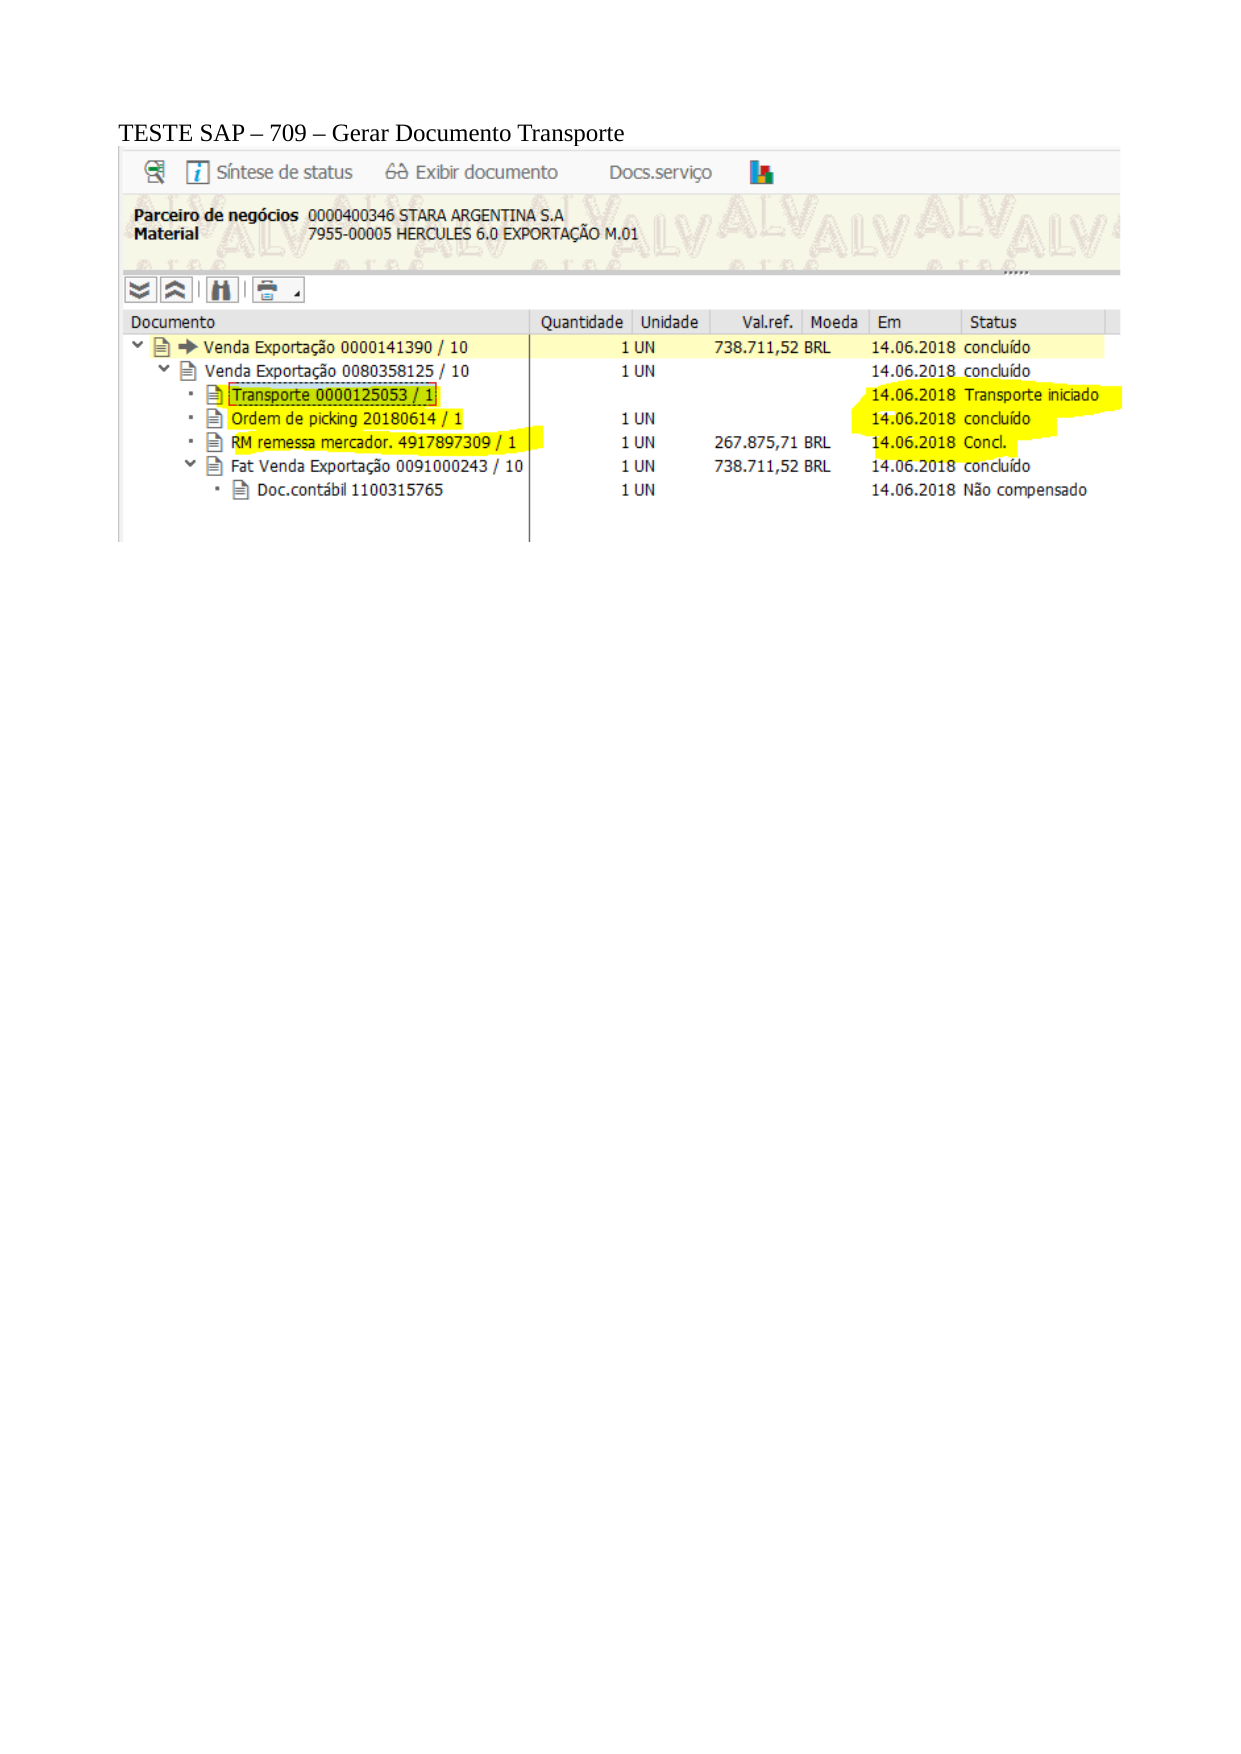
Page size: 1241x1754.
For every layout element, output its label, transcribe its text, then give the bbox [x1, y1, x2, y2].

picture [118, 146, 1123, 542]
text TESTE SAP – 709 – Gerar Documento Transporte [118, 118, 1122, 146]
